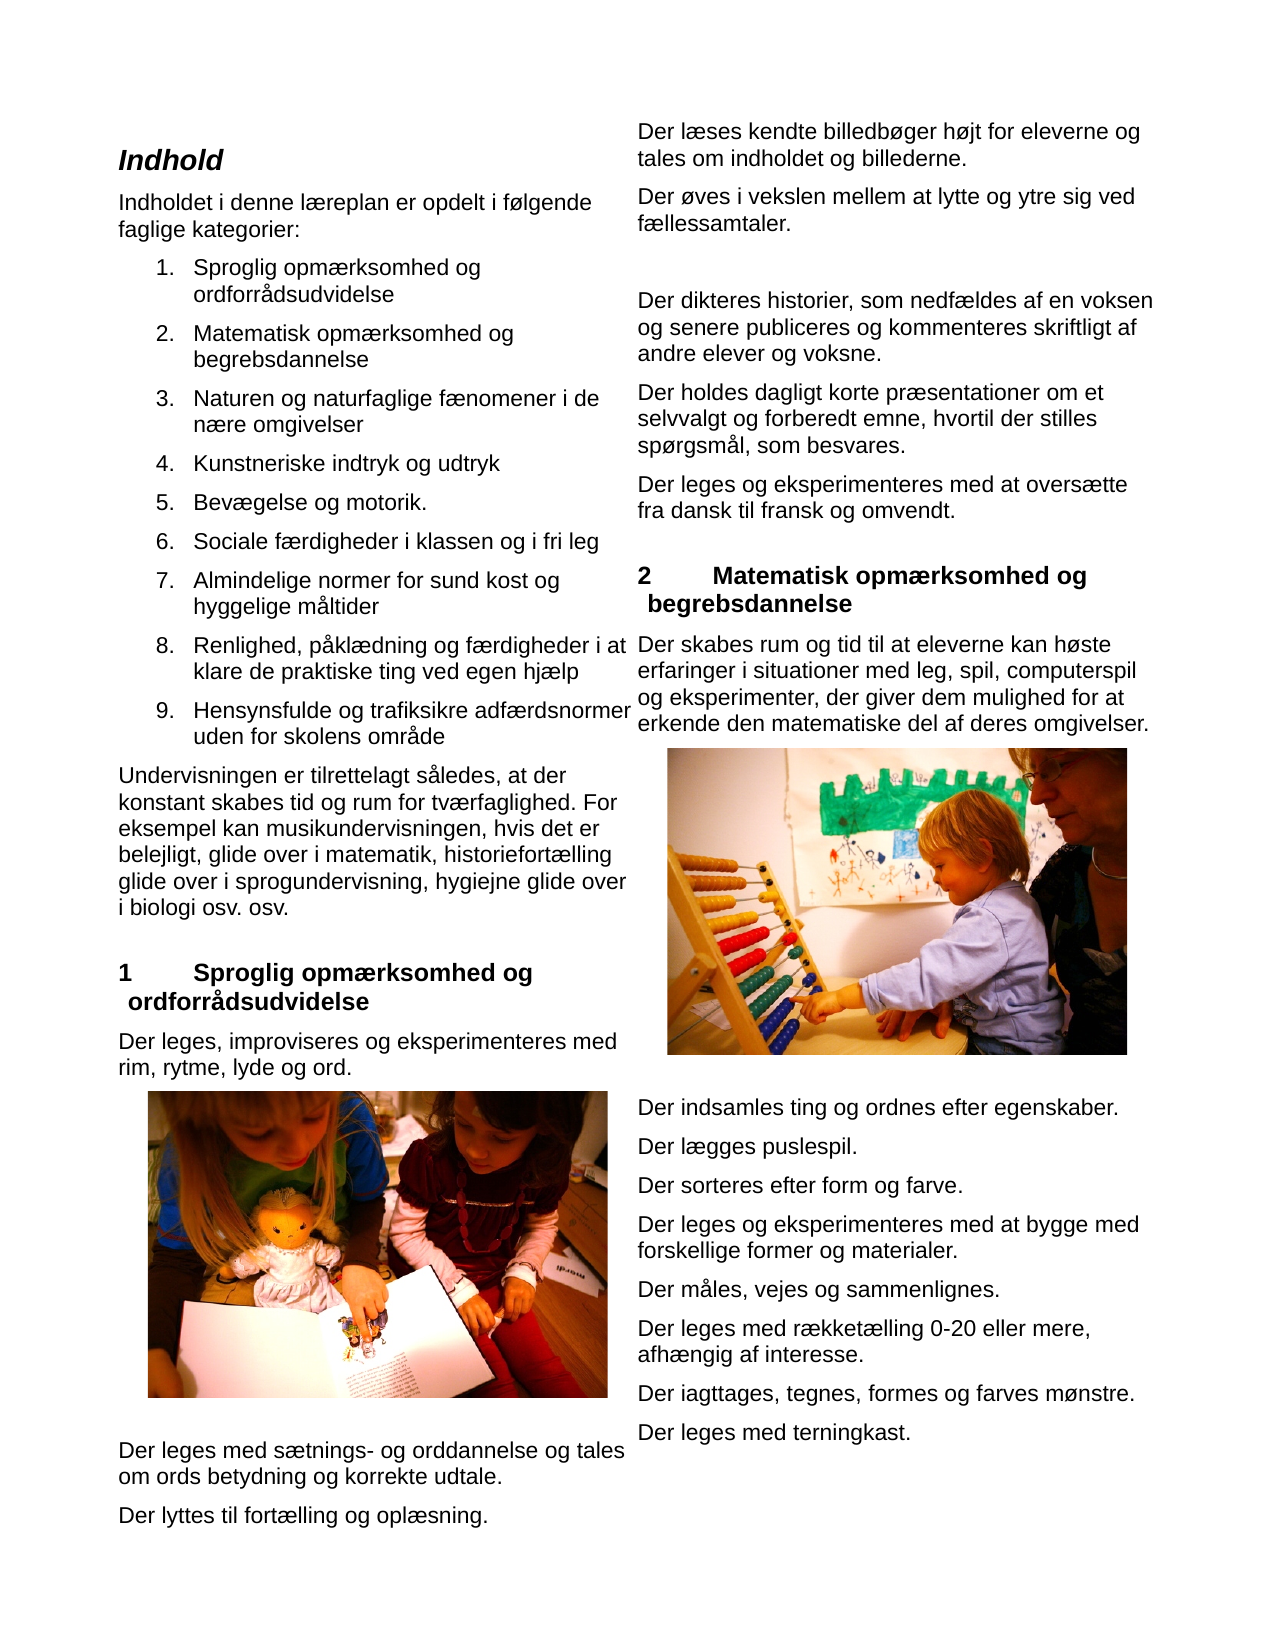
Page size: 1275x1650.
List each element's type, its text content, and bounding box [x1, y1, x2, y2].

list Sproglig opmærksomhed og ordforrådsudvidelse [156, 254, 637, 307]
list Sociale færdigheder i klassen og i fri leg [156, 528, 637, 554]
text Der leges og eksperimenteres med at bygge med forskellige former og materialer. [637, 1211, 1157, 1263]
text Der øves i vekslen mellem at lytte og ytre sig ved fællessamtaler. [637, 183, 1157, 236]
list Bevægelse og motorik. [156, 489, 637, 515]
list Matematisk opmærksomhed og begrebsdannelse [156, 319, 637, 372]
text Der indsamles ting og ordnes efter egenskaber. [637, 1094, 1157, 1120]
text Der skabes rum og tid til at eleverne kan høste erfaringer i situationer med leg, spil, computerspil og eksperimenter, der giver dem mulighed for at erkende den matematiske del af deres omgivelser. [637, 631, 1157, 736]
text Der iagttages, tegnes, formes og farves mønstre. [637, 1380, 1157, 1406]
text Der lyttes til fortælling og oplæsning. [118, 1502, 637, 1528]
list Almindelige normer for sund kost og hyggelige måltider [156, 567, 637, 619]
text Der leges, improviseres og eksperimenteres med rim, rytme, lyde og ord. [118, 1028, 637, 1081]
text Der leges med sætnings- og orddannelse og tales om ords betydning og korrekte udtale. [118, 1437, 637, 1489]
subtitle Matematisk opmærksomhed og begrebsdannelse [637, 561, 1157, 618]
text Der leges og eksperimenteres med at oversætte fra dansk til fransk og omvendt. [637, 471, 1157, 523]
list Hensynsfulde og trafiksikre adfærdsnormer uden for skolens område [156, 697, 637, 750]
list Renlighed, påklædning og færdigheder i at klare de praktiske ting ved egen hjælp [156, 632, 637, 684]
text Der leges med rækketælling 0-20 eller mere, afhængig af interesse. [637, 1314, 1157, 1367]
text Der dikteres historier, som nedfældes af en voksen og senere publiceres og kommenteres skriftligt af andre elever og voksne. [637, 287, 1157, 366]
subtitle Sproglig opmærksomhed og ordforrådsudvidelse [118, 958, 637, 1015]
text Der måles, vejes og sammenlignes. [637, 1276, 1157, 1302]
picture [667, 748, 1128, 1055]
text Der leges med terningkast. [637, 1419, 1157, 1445]
list Naturen og naturfaglige fænomener i de nære omgivelser [156, 385, 637, 437]
text Der sorteres efter form og farve. [637, 1172, 1157, 1198]
text Indholdet i denne læreplan er opdelt i følgende faglige kategorier: [118, 189, 637, 242]
text Der læses kendte billedbøger højt for eleverne og tales om indholdet og billederne. [637, 118, 1157, 171]
text Der lægges puslespil. [637, 1133, 1157, 1159]
list Kunstneriske indtryk og udtryk [156, 450, 637, 476]
text Undervisningen er tilrettelagt således, at der konstant skabes tid og rum for tværfaglighed. For eksempel kan musikundervisningen, hvis det er belejligt, glide over i matematik, historiefortælling glide over i sprogundervisning, hygiejne glide over i biologi osv. osv. [118, 762, 637, 920]
text Der holdes dagligt korte præsentationer om et selvvalgt og forberedt emne, hvortil der stilles spørgsmål, som besvares. [637, 379, 1157, 458]
picture [147, 1091, 608, 1398]
subtitle Indhold [118, 143, 637, 177]
